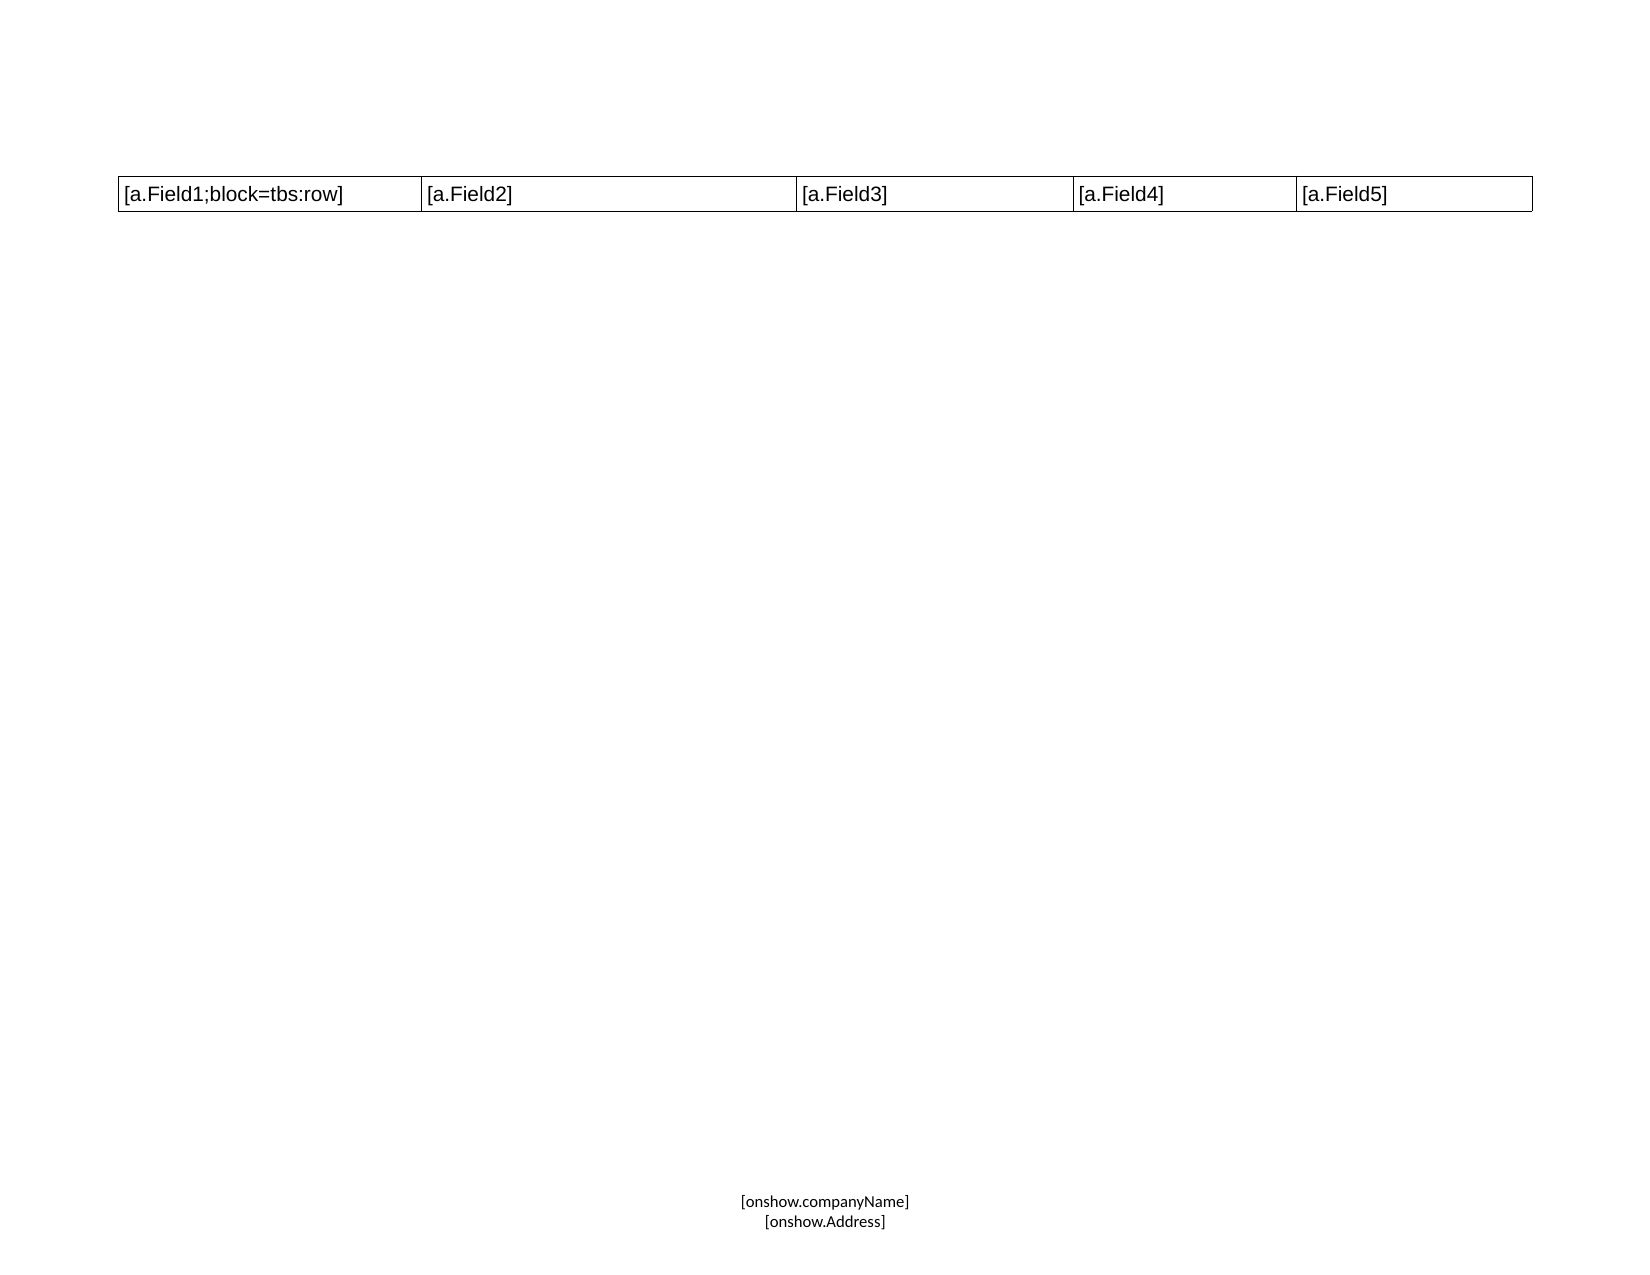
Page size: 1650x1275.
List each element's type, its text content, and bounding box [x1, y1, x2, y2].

table_header [a.Field1;block=tbs:row] [119, 177, 421, 211]
table_header [a.Field4] [1074, 177, 1296, 211]
table_header [a.Field5] [1297, 177, 1532, 211]
table_header [a.Field2] [422, 177, 796, 211]
table_header [a.Field3] [797, 177, 1073, 211]
